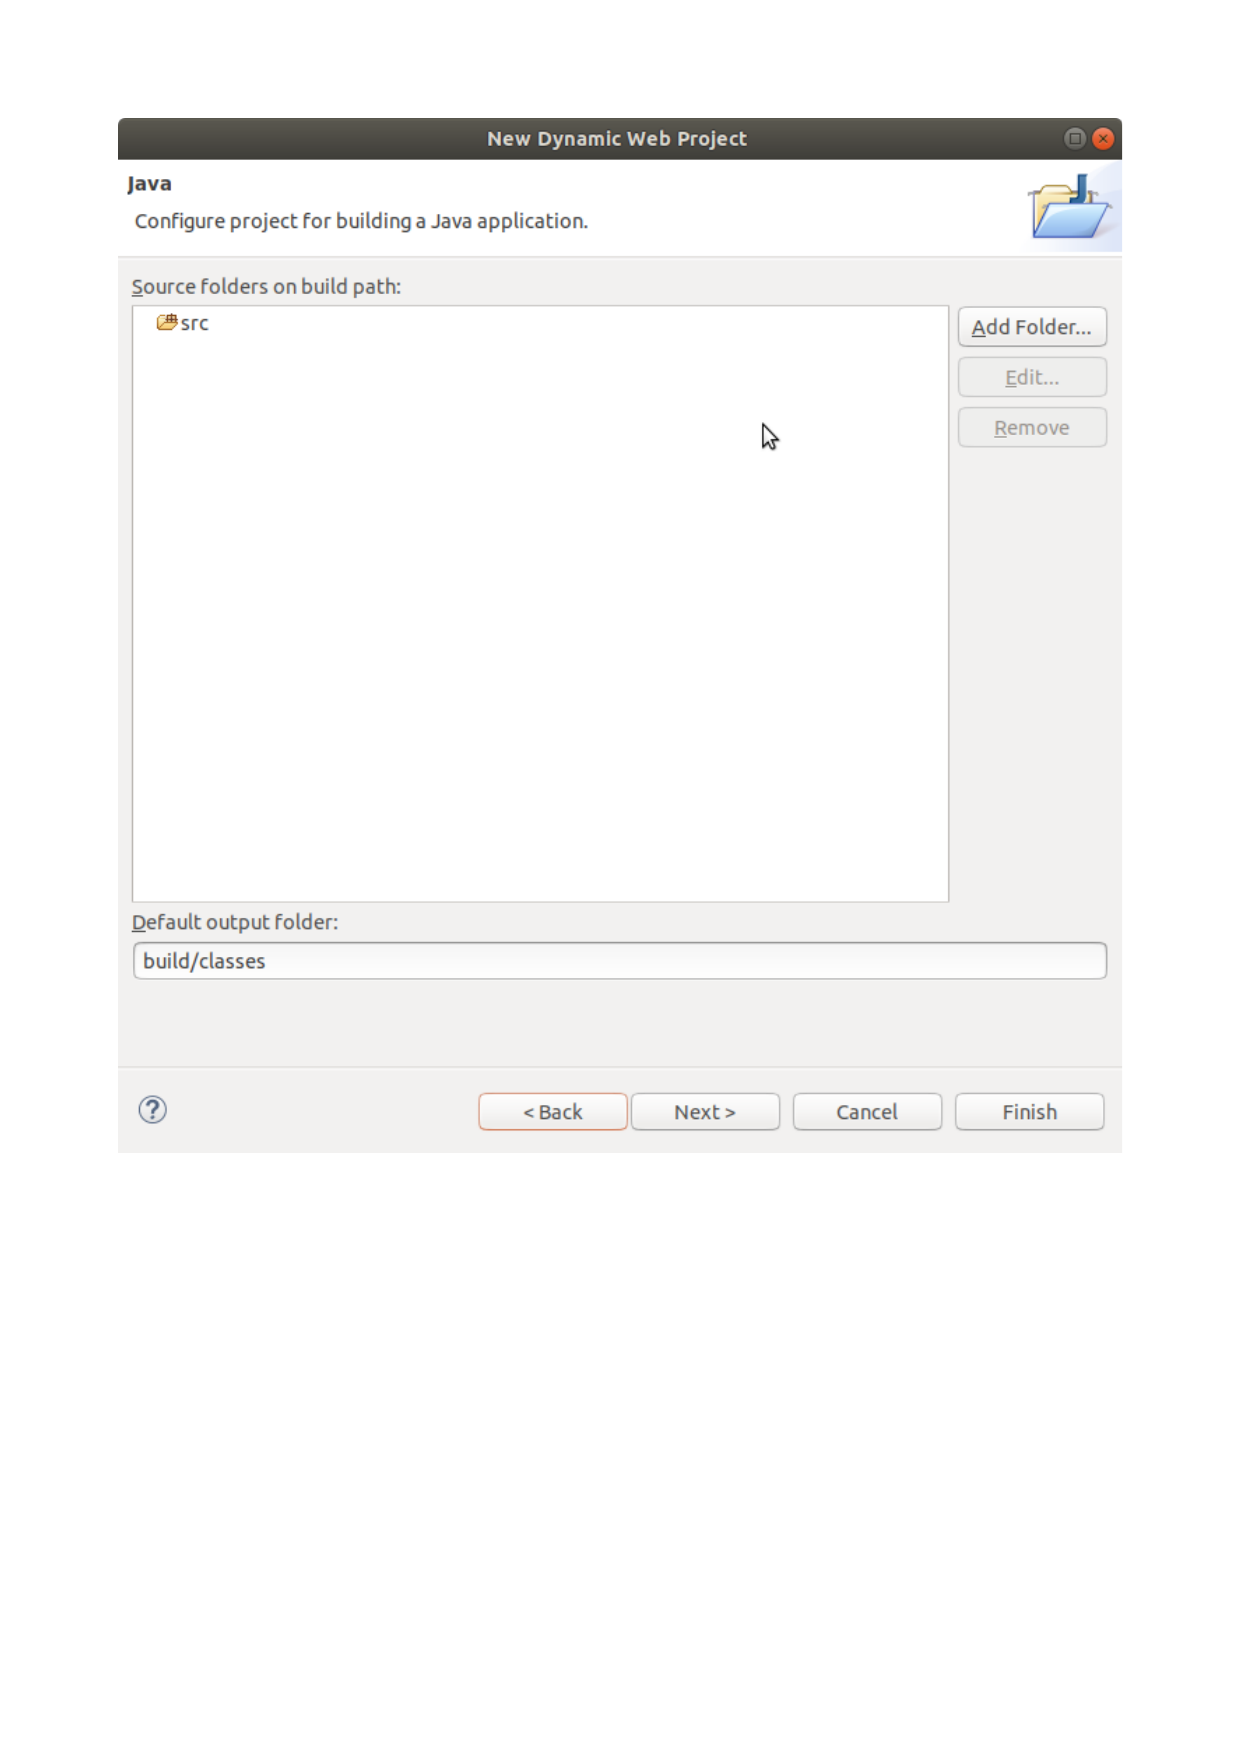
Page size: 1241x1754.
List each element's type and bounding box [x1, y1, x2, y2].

picture [118, 118, 1123, 1153]
